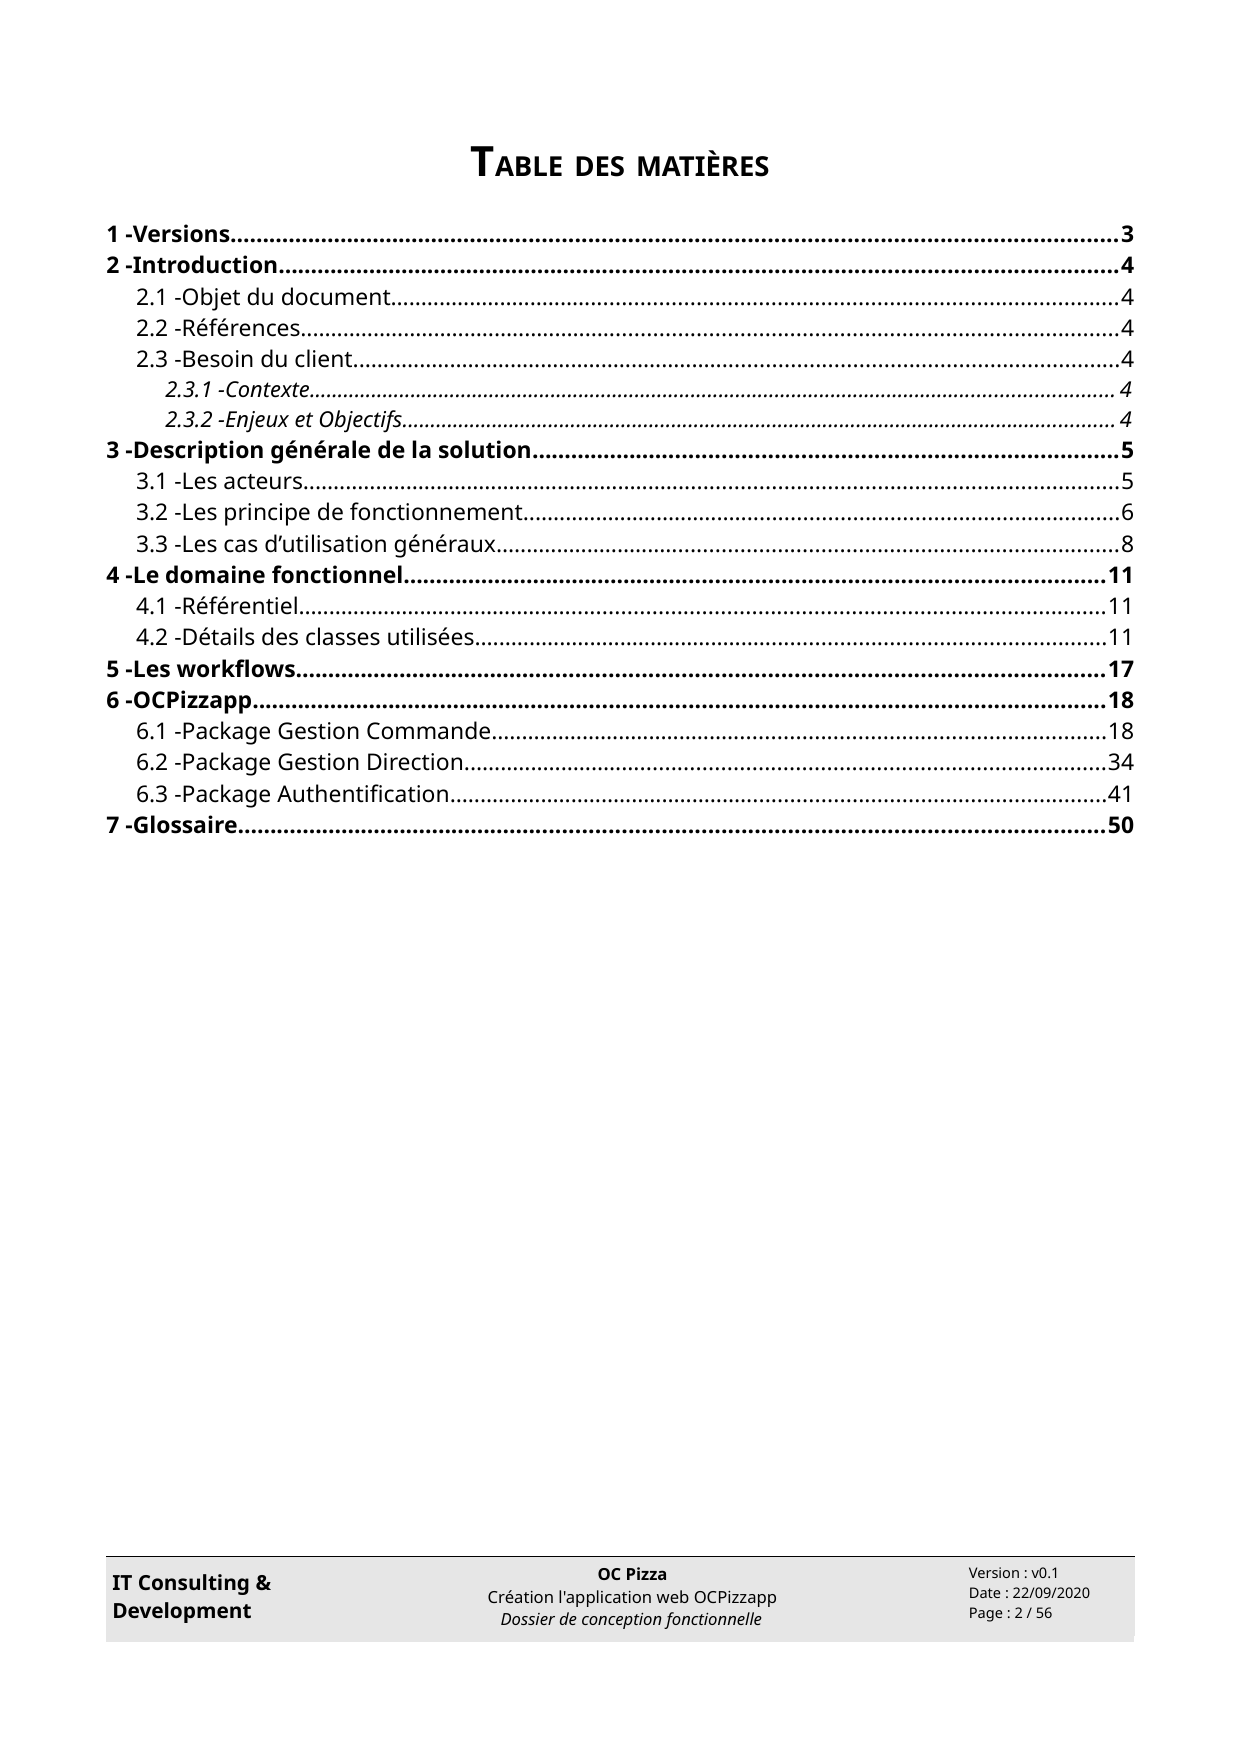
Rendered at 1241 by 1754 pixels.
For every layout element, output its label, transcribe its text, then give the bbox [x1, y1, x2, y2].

text 2.3 -Besoin du client 4 [136, 343, 1134, 374]
text 3.1 -Les acteurs 5 [136, 465, 1134, 496]
text 6.1 -Package Gestion Commande 18 [136, 715, 1134, 746]
text 3.3 -Les cas d’utilisation généraux 8 [136, 527, 1134, 559]
text 2.3.1 -Contexte 4 [165, 374, 1134, 404]
text 2.2 -Références 4 [136, 312, 1134, 343]
text 7 -Glossaire 50 [106, 809, 1134, 840]
text 3 -Description générale de la solution 5 [106, 434, 1134, 465]
text 3.2 -Les principe de fonctionnement 6 [136, 496, 1134, 527]
text 6.3 -Package Authentification 41 [136, 777, 1134, 809]
text 4.2 -Détails des classes utilisées 11 [136, 621, 1134, 652]
text 6.2 -Package Gestion Direction 34 [136, 746, 1134, 777]
text 1 -Versions 3 [106, 218, 1134, 249]
text 2.3.2 -Enjeux et Objectifs 4 [165, 404, 1134, 434]
text 4 -Le domaine fonctionnel 11 [106, 559, 1134, 590]
subtitle Table des matières [106, 132, 1134, 188]
text 2.1 -Objet du document 4 [136, 280, 1134, 312]
text 4.1 -Référentiel 11 [136, 590, 1134, 621]
text 2 -Introduction 4 [106, 249, 1134, 280]
text 5 -Les workflows 17 [106, 652, 1134, 684]
text 6 -OCPizzapp 18 [106, 684, 1134, 715]
